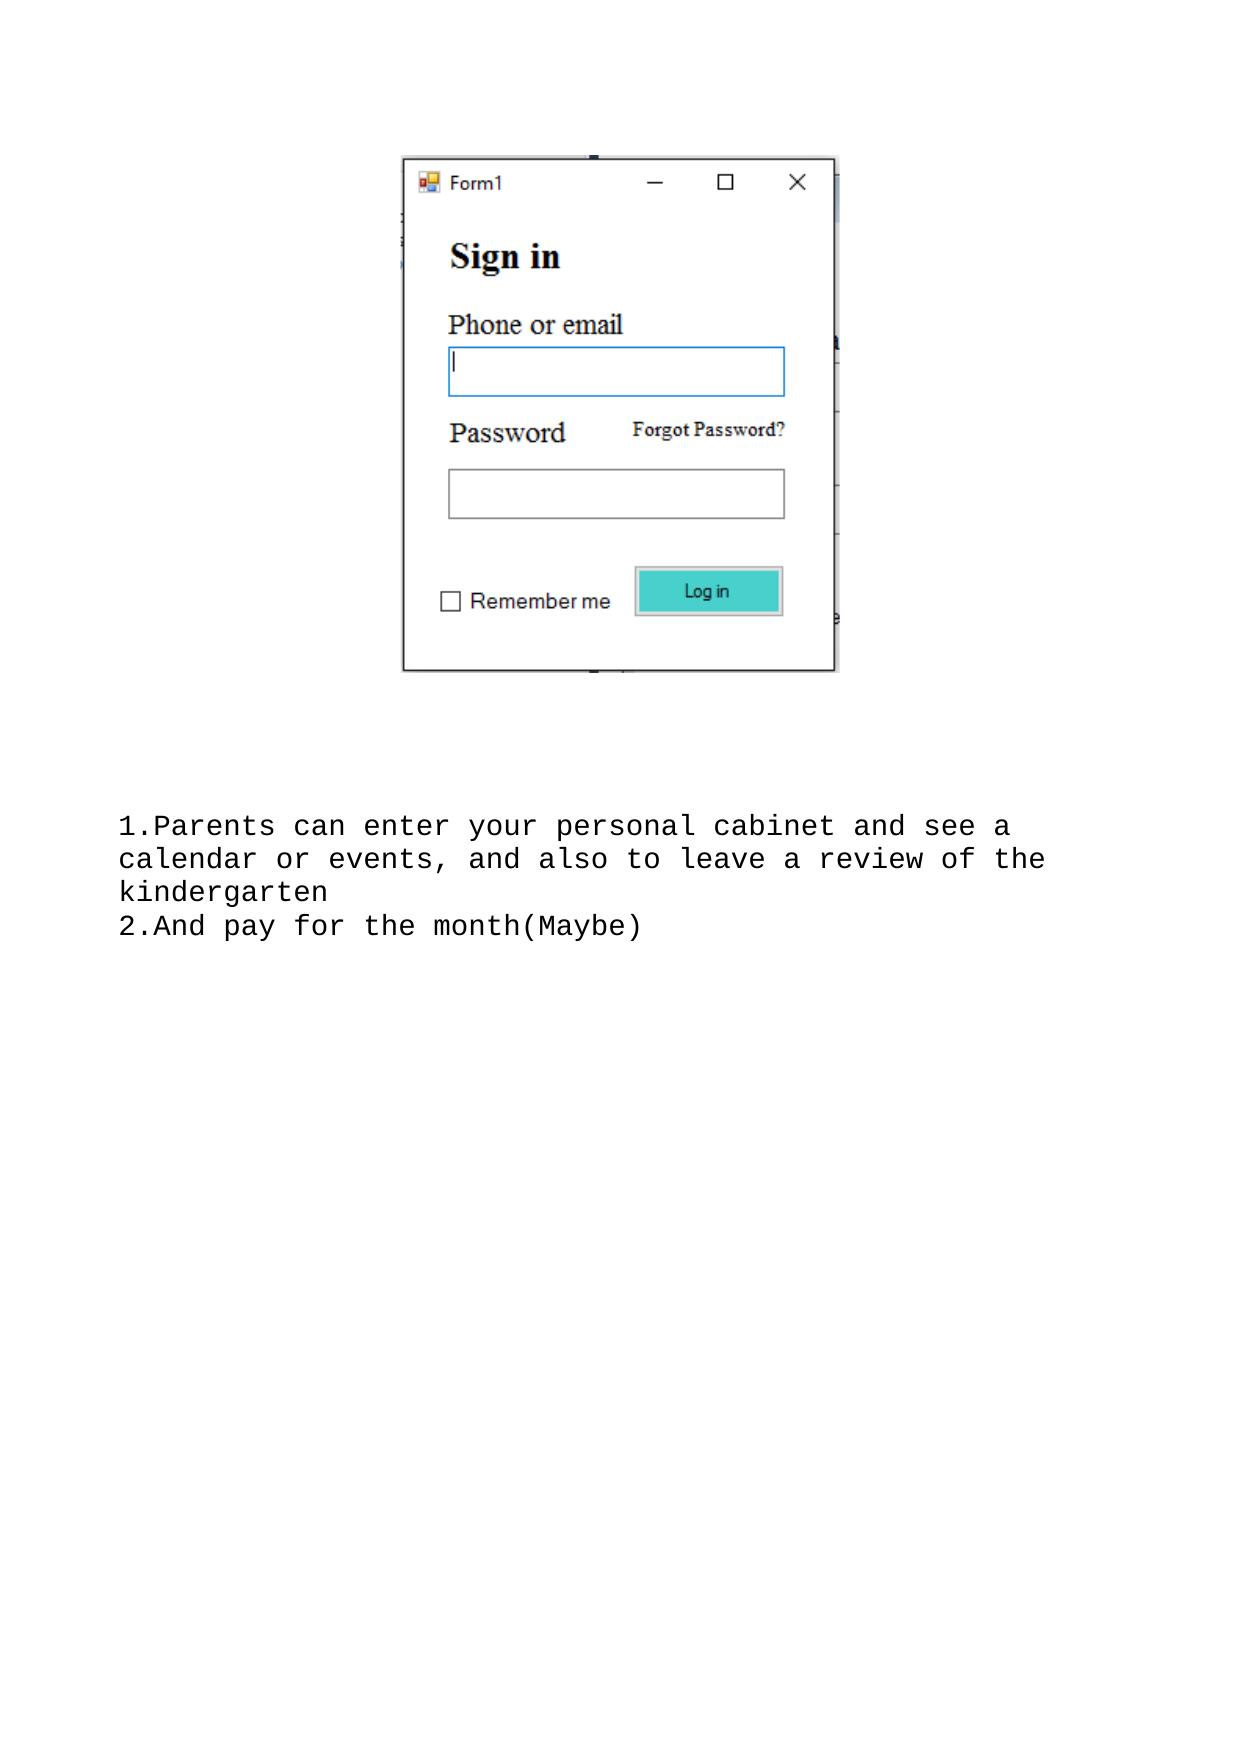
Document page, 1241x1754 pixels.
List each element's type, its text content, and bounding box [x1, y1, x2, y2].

text 1.Parents can enter your personal cabinet and see a calendar or events, and also to leave a review of the kindergarten [118, 812, 1122, 911]
text 2.And pay for the month(Maybe) [118, 911, 1122, 944]
picture [400, 155, 840, 673]
